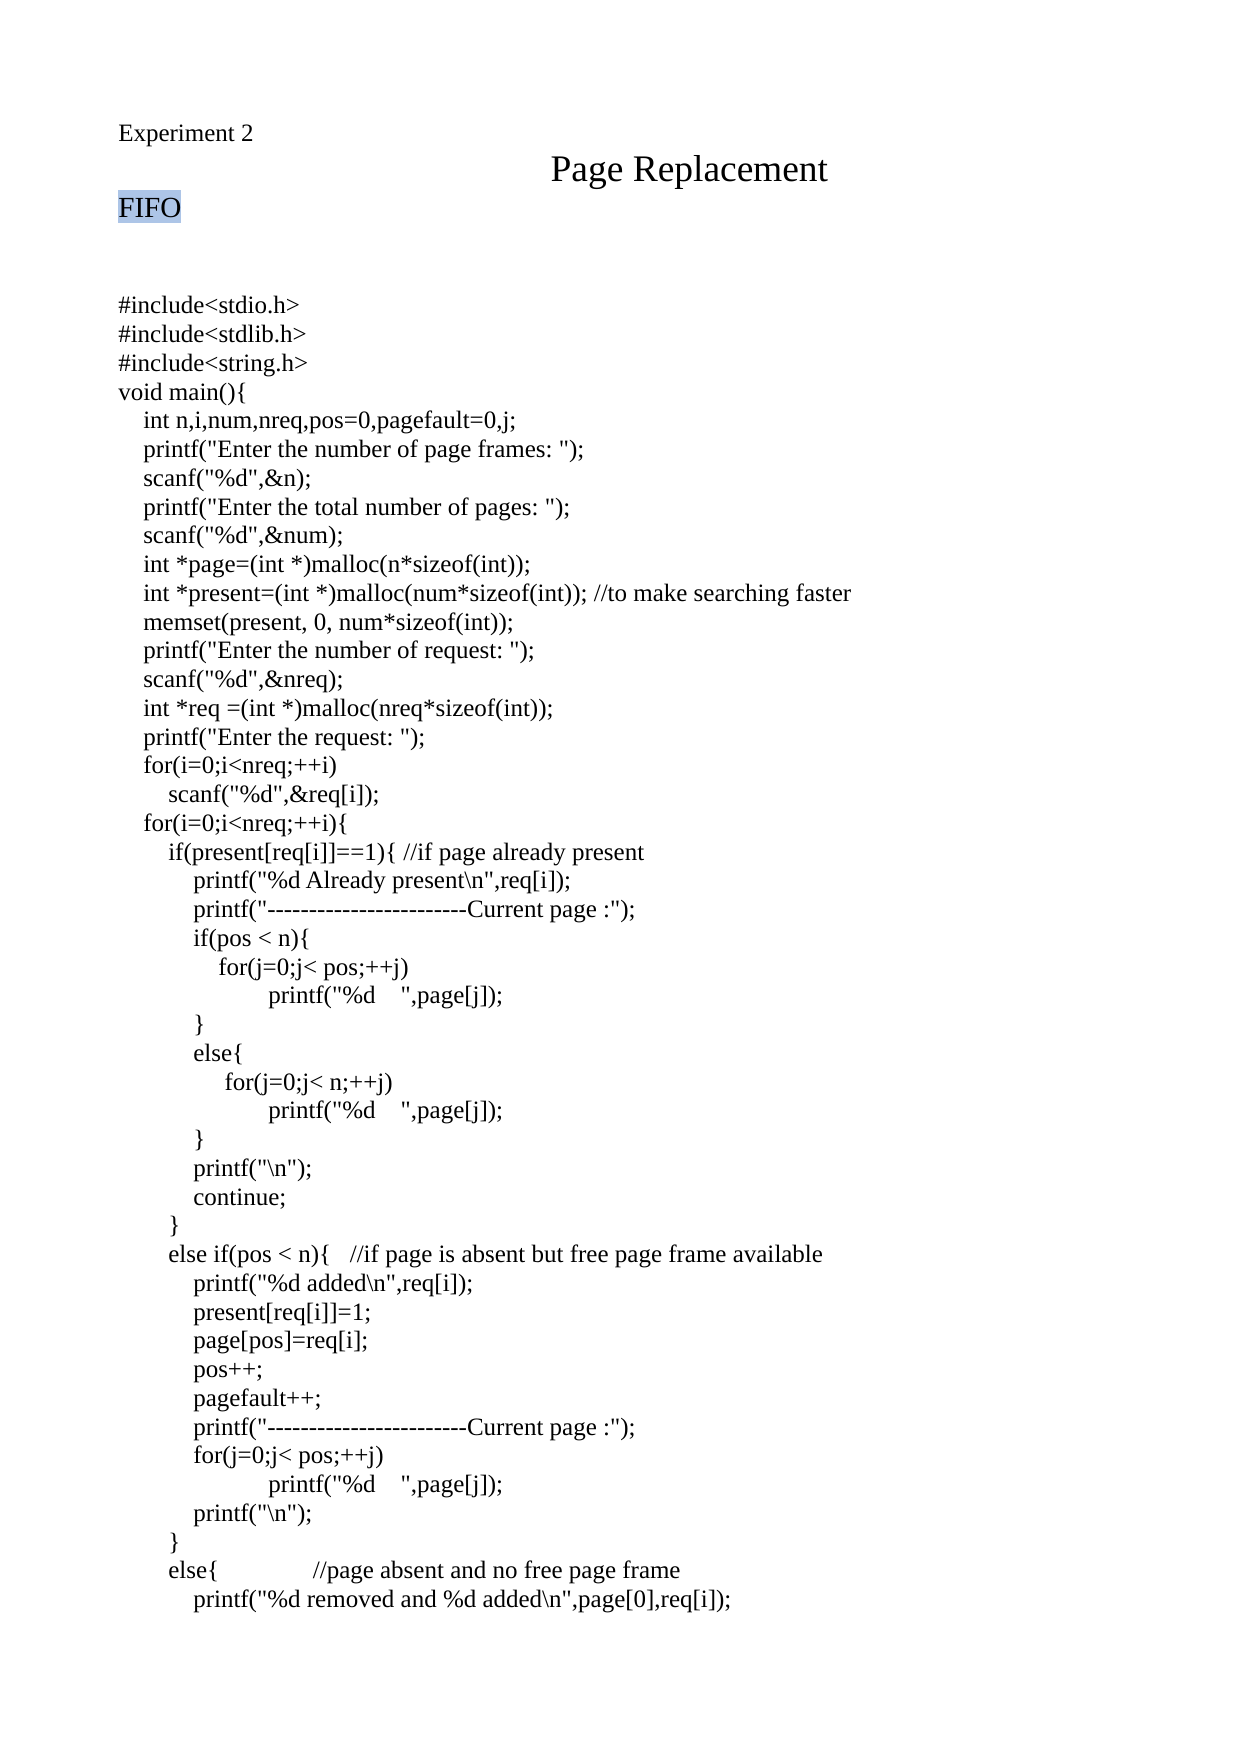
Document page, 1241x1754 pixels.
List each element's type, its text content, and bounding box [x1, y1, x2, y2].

text pos++; [118, 1354, 1122, 1383]
text } [118, 1211, 1122, 1239]
text scanf("%d",&nreq); [118, 664, 1122, 693]
text else{ //page absent and no free page frame [118, 1556, 1122, 1584]
text else if(pos < n){ //if page is absent but free page frame available [118, 1239, 1122, 1268]
text printf("%d added\n",req[i]); [118, 1268, 1122, 1297]
text printf("Enter the number of page frames: "); [118, 434, 1122, 463]
text else{ [118, 1038, 1122, 1067]
text memset(present, 0, num*sizeof(int)); [118, 607, 1122, 636]
text printf("%d ",page[j]); [118, 981, 1122, 1009]
text int *present=(int *)malloc(num*sizeof(int)); //to make searching faster [118, 578, 1122, 607]
text if(present[req[i]]==1){ //if page already present [118, 837, 1122, 866]
text printf("------------------------Current page :"); [118, 1412, 1122, 1441]
text int n,i,num,nreq,pos=0,pagefault=0,j; [118, 406, 1122, 434]
text int *page=(int *)malloc(n*sizeof(int)); [118, 549, 1122, 578]
text printf("%d removed and %d added\n",page[0],req[i]); [118, 1584, 1122, 1613]
text scanf("%d",&num); [118, 521, 1122, 549]
text printf("Enter the number of request: "); [118, 636, 1122, 664]
text if(pos < n){ [118, 923, 1122, 952]
text void main(){ [118, 377, 1122, 406]
text printf("\n"); [118, 1498, 1122, 1527]
text printf("%d Already present\n",req[i]); [118, 866, 1122, 894]
text FIFO [118, 190, 1122, 223]
text Experiment 2 [118, 118, 1122, 147]
text scanf("%d",&n); [118, 463, 1122, 492]
text #include<stdlib.h> [118, 319, 1122, 348]
text printf("\n"); [118, 1153, 1122, 1182]
text printf("%d ",page[j]); [118, 1469, 1122, 1498]
text for(j=0;j< pos;++j) [118, 952, 1122, 981]
text present[req[i]]=1; [118, 1297, 1122, 1326]
text } [118, 1009, 1122, 1038]
text printf("Enter the total number of pages: "); [118, 492, 1122, 521]
text scanf("%d",&req[i]); [118, 779, 1122, 808]
text } [118, 1527, 1122, 1556]
text #include<string.h> [118, 348, 1122, 377]
text for(j=0;j< n;++j) [118, 1067, 1122, 1096]
text pagefault++; [118, 1383, 1122, 1412]
text #include<stdio.h> [118, 291, 1122, 319]
text Page Replacement [118, 147, 1122, 190]
text printf("%d ",page[j]); [118, 1096, 1122, 1124]
text printf("------------------------Current page :"); [118, 894, 1122, 923]
text for(i=0;i<nreq;++i){ [118, 808, 1122, 837]
text continue; [118, 1182, 1122, 1211]
text for(i=0;i<nreq;++i) [118, 751, 1122, 779]
text } [118, 1124, 1122, 1153]
text page[pos]=req[i]; [118, 1326, 1122, 1354]
text printf("Enter the request: "); [118, 722, 1122, 751]
text int *req =(int *)malloc(nreq*sizeof(int)); [118, 693, 1122, 722]
text for(j=0;j< pos;++j) [118, 1441, 1122, 1469]
